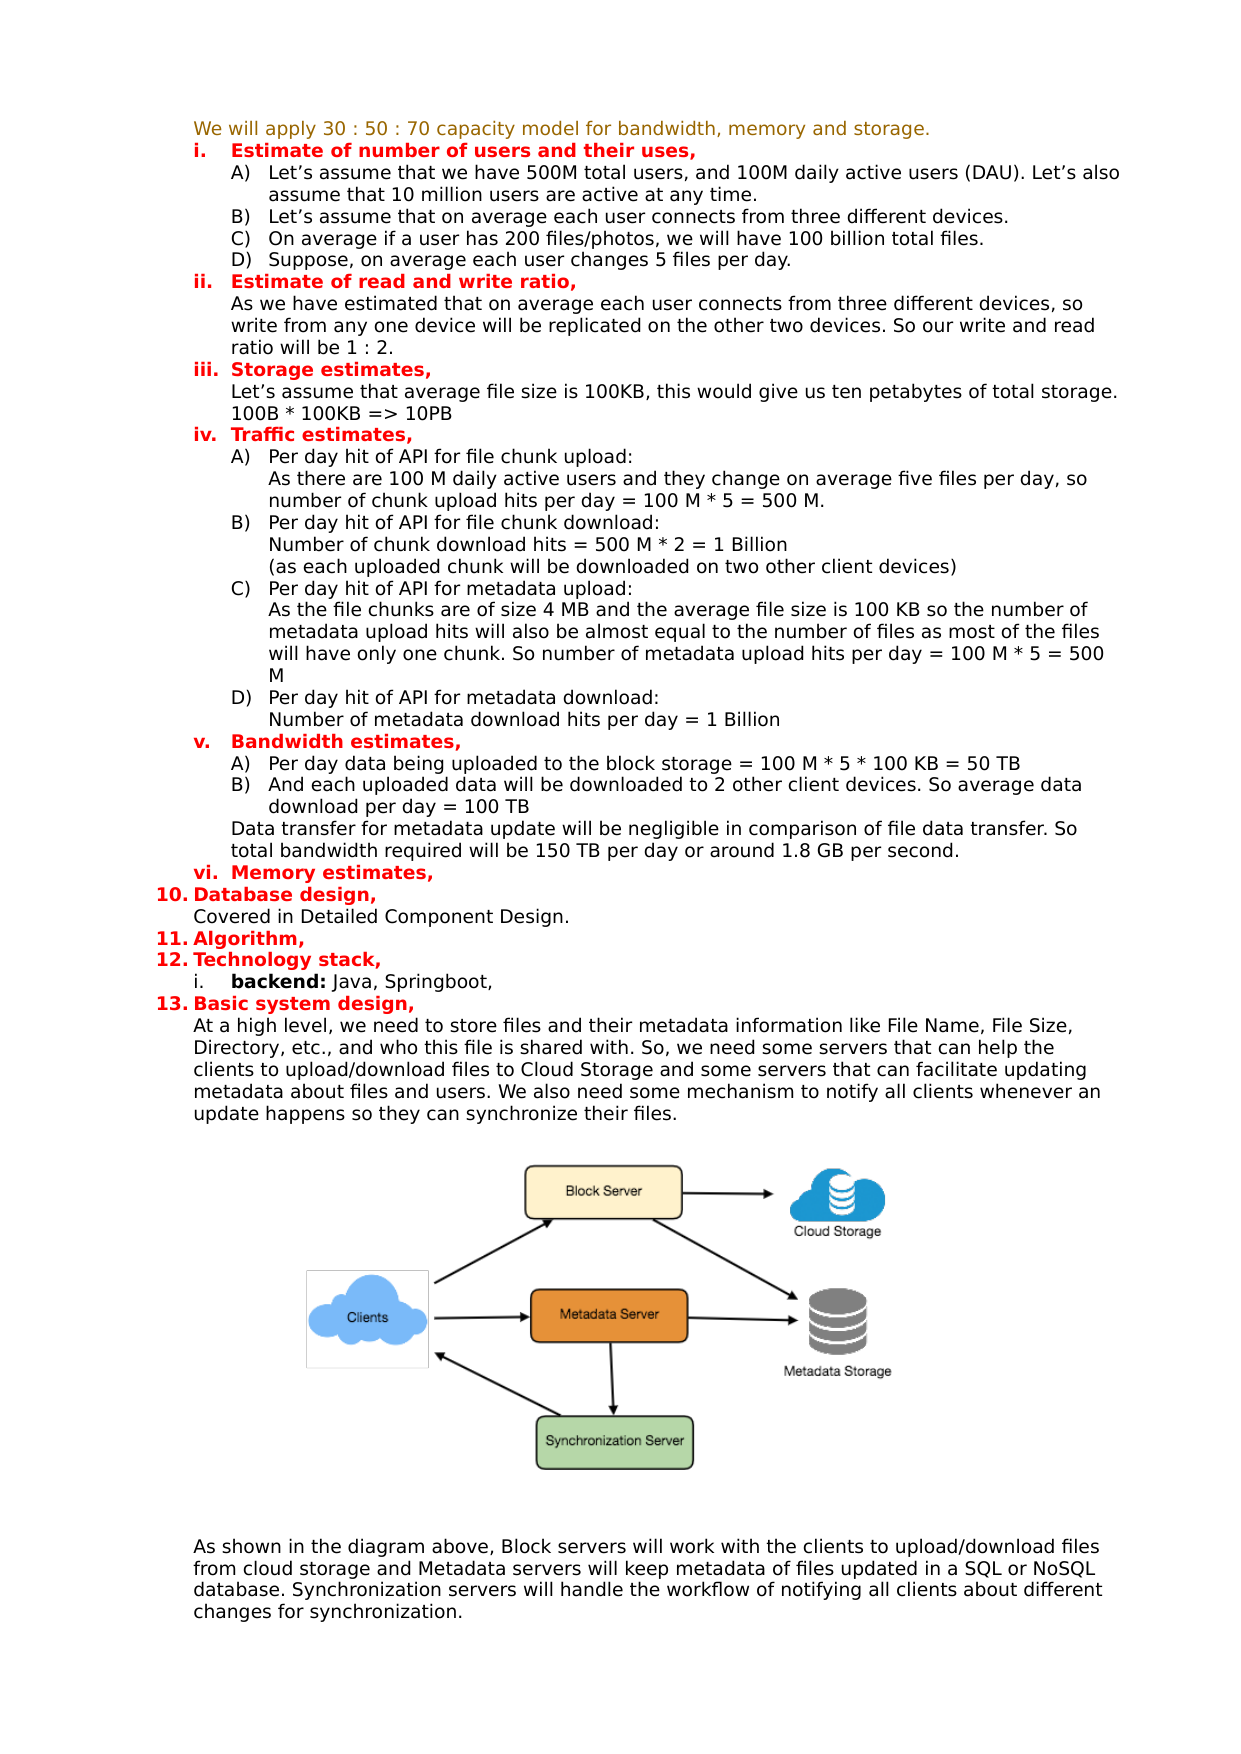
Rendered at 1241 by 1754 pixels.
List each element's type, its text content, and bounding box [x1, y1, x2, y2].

list As there are 100 M daily active users and they change on average five files per day, so number of chunk upload hits per day = 100 M * 5 = 500 M. [231, 468, 1122, 512]
list Per day hit of API for file chunk upload: [231, 446, 1122, 468]
list Let’s assume that we have 500M total users, and 100M daily active users (DAU). Let’s also assume that 10 million users are active at any time. [231, 162, 1122, 206]
list We will apply 30 : 50 : 70 capacity model for bandwidth, memory and storage. [156, 118, 1122, 140]
list Suppose, on average each user changes 5 files per day. [231, 249, 1122, 271]
list Algorithm, [156, 927, 1122, 949]
list Per day data being uploaded to the block storage = 100 M * 5 * 100 KB = 50 TB [231, 752, 1122, 774]
list Number of metadata download hits per day = 1 Billion [231, 709, 1122, 731]
list Data transfer for metadata update will be negligible in comparison of file data transfer. So total bandwidth required will be 150 TB per day or around 1.8 GB per second. [193, 818, 1122, 862]
list On average if a user has 200 files/photos, we will have 100 billion total files. [231, 227, 1122, 249]
list (as each uploaded chunk will be downloaded on two other client devices) [231, 556, 1122, 577]
list Database design, [156, 884, 1122, 906]
list Per day hit of API for metadata upload: [231, 577, 1122, 599]
list Number of chunk download hits = 500 M * 2 = 1 Billion [231, 534, 1122, 556]
list And each uploaded data will be downloaded to 2 other client devices. So average data download per day = 100 TB [231, 774, 1122, 818]
list Memory estimates, [193, 862, 1122, 884]
list As shown in the diagram above, Block servers will work with the clients to upload/download files from cloud storage and Metadata servers will keep metadata of files updated in a SQL or NoSQL database. Synchronization servers will handle the workflow of notifying all clients about different changes for synchronization. [156, 1536, 1122, 1623]
list Covered in Detailed Component Design. [156, 906, 1122, 927]
picture [174, 1152, 1067, 1508]
list backend: Java, Springboot, [193, 971, 1122, 993]
list Technology stack, [156, 949, 1122, 971]
list Basic system design, [156, 993, 1122, 1015]
list Bandwidth estimates, [193, 731, 1122, 752]
list Let’s assume that average file size is 100KB, this would give us ten petabytes of total storage. [193, 381, 1122, 402]
list Storage estimates, [193, 359, 1122, 381]
list As we have estimated that on average each user connects from three different devices, so write from any one device will be replicated on the other two devices. So our write and read ratio will be 1 : 2. [193, 293, 1122, 359]
list At a high level, we need to store files and their metadata information like File Name, File Size, Directory, etc., and who this file is shared with. So, we need some servers that can help the clients to upload/download files to Cloud Storage and some servers that can facilitate updating metadata about files and users. We also need some mechanism to notify all clients whenever an update happens so they can synchronize their files. [156, 1015, 1122, 1124]
list Estimate of read and write ratio, [193, 271, 1122, 293]
list Estimate of number of users and their uses, [193, 140, 1122, 162]
list Per day hit of API for file chunk download: [231, 512, 1122, 534]
list Let’s assume that on average each user connects from three different devices. [231, 206, 1122, 227]
list As the file chunks are of size 4 MB and the average file size is 100 KB so the number of metadata upload hits will also be almost equal to the number of files as most of the files will have only one chunk. So number of metadata upload hits per day = 100 M * 5 = 500 M [231, 599, 1122, 687]
list Per day hit of API for metadata download: [231, 687, 1122, 709]
list 100B * 100KB => 10PB [193, 402, 1122, 424]
list Traffic estimates, [193, 424, 1122, 446]
